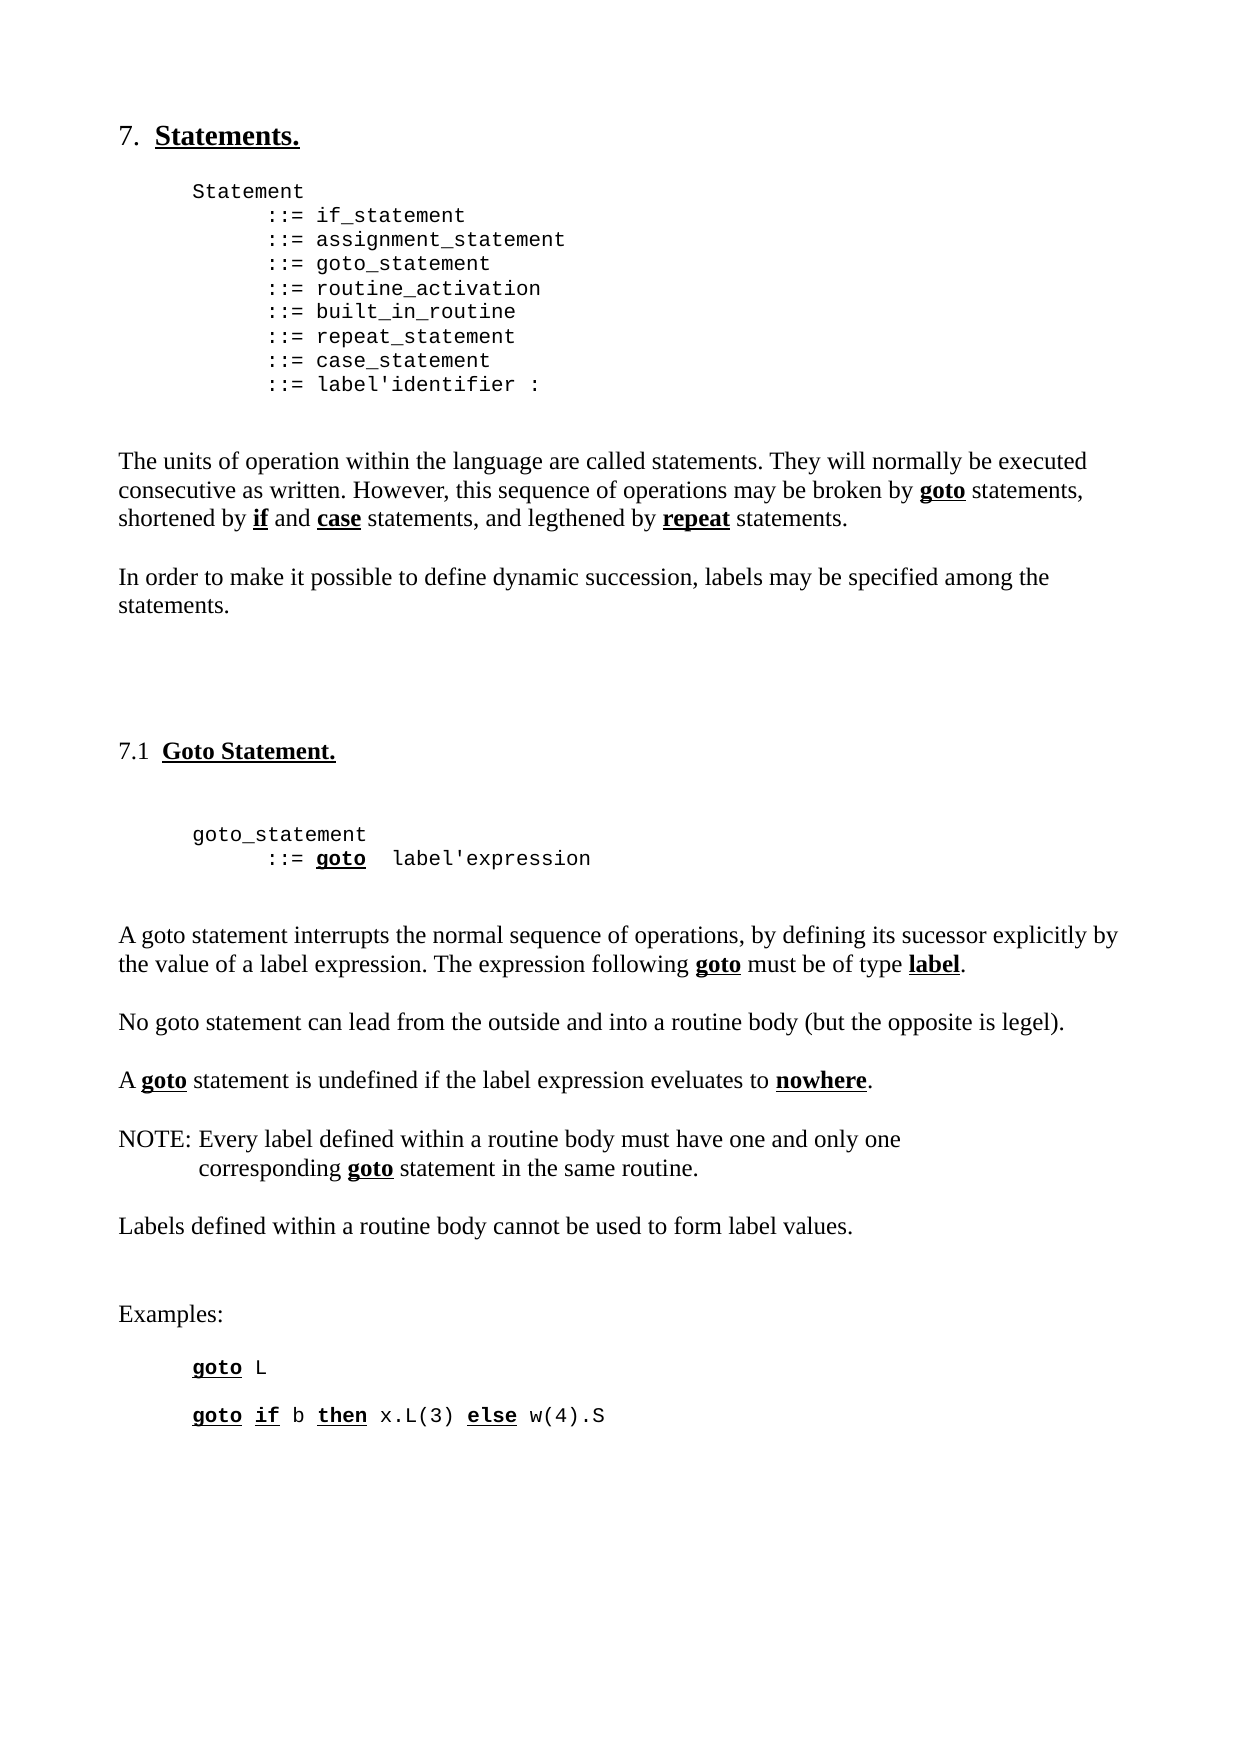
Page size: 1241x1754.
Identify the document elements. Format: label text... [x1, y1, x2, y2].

text Examples: [118, 1299, 1122, 1328]
text ::= repeat_statement [118, 326, 1122, 349]
text ::= label'identifier : [118, 374, 1122, 397]
text No goto statement can lead from the outside and into a routine body (but the opposite is legel). [118, 1007, 1122, 1036]
text goto L [118, 1357, 1122, 1381]
text 7.1 Goto Statement. [118, 736, 1122, 765]
text corresponding goto statement in the same routine. [118, 1153, 1122, 1182]
text ::= goto_statement [118, 253, 1122, 277]
text The units of operation within the language are called statements. They will normally be executed consecutive as written. However, this sequence of operations may be broken by goto statements, shortened by if and case statements, and legthened by repeat statements. [118, 446, 1122, 532]
text ::= built_in_routine [118, 302, 1122, 325]
text Labels defined within a routine body cannot be used to form label values. [118, 1211, 1122, 1240]
text A goto statement interrupts the normal sequence of operations, by defining its sucessor explicitly by the value of a label expression. The expression following goto must be of type label. [118, 920, 1122, 978]
text A goto statement is undefined if the label expression eveluates to nowhere. [118, 1066, 1122, 1094]
text In order to make it possible to define dynamic succession, labels may be specified among the statements. [118, 562, 1122, 619]
text NOTE: Every label defined within a routine body must have one and only one [118, 1124, 1122, 1153]
text Statement [118, 181, 1122, 205]
text goto_statement [118, 824, 1122, 847]
text ::= goto label'expression [118, 848, 1122, 872]
text ::= if_statement [118, 205, 1122, 229]
text ::= assignment_statement [118, 229, 1122, 253]
text ::= case_statement [118, 350, 1122, 373]
text ::= routine_activation [118, 277, 1122, 301]
text 7. Statements. [118, 118, 1122, 152]
text goto if b then x.L(3) else w(4).S [118, 1405, 1122, 1429]
